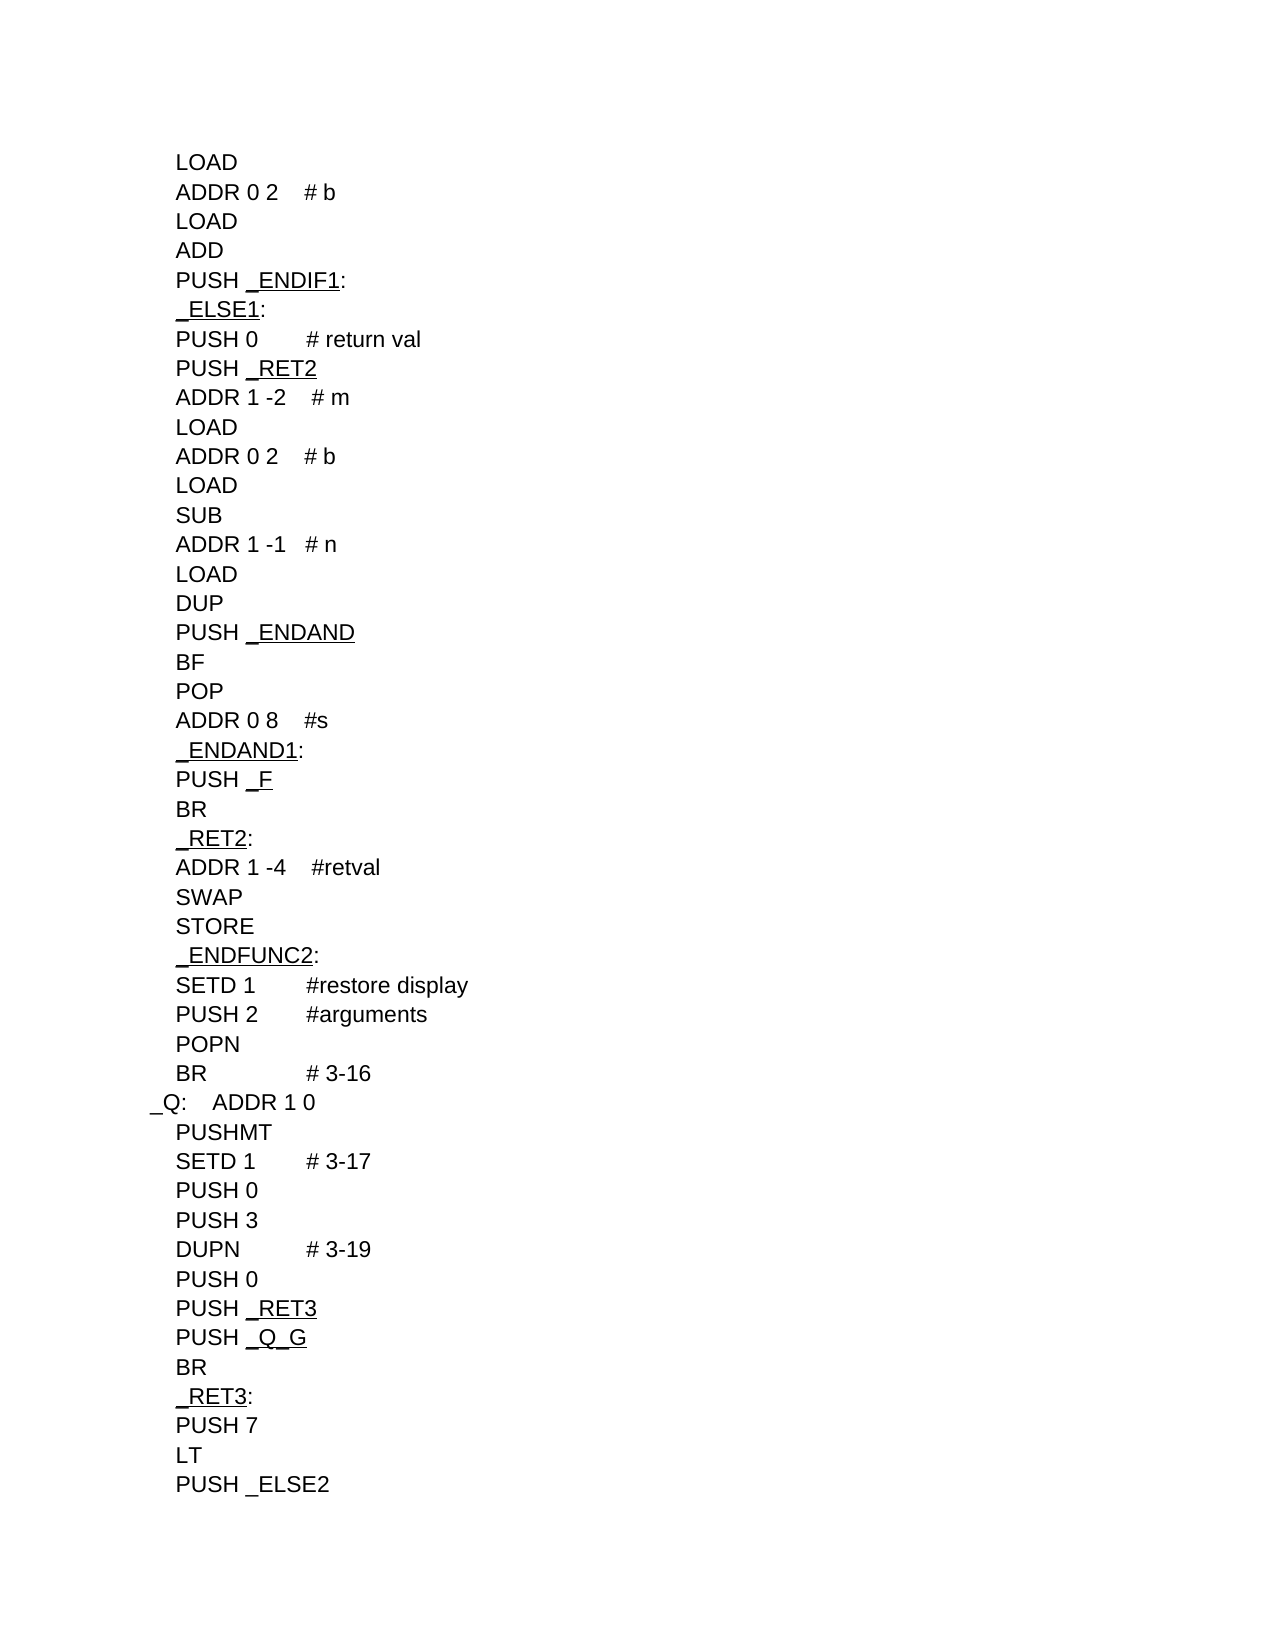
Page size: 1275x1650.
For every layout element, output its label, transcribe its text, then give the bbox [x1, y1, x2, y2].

text POP [150, 679, 1125, 704]
text POPN [150, 1031, 1125, 1057]
text SWAP [150, 884, 1125, 910]
text STORE [150, 914, 1125, 939]
text BR # 3-16 [150, 1061, 1125, 1086]
text PUSH _ELSE2 [150, 1472, 1125, 1497]
text PUSH _ENDIF1: [150, 267, 1125, 293]
text _ENDAND1: [150, 737, 1125, 763]
text PUSHMT [150, 1119, 1125, 1145]
text _ELSE1: [150, 297, 1125, 322]
text PUSH _ENDAND [150, 620, 1125, 646]
text LOAD [150, 209, 1125, 234]
text LOAD [150, 473, 1125, 499]
text ADDR 0 8 #s [150, 708, 1125, 734]
text PUSH 2 #arguments [150, 1002, 1125, 1027]
text ADDR 0 2 # b [150, 179, 1125, 205]
text PUSH 3 [150, 1207, 1125, 1233]
text PUSH _RET3 [150, 1296, 1125, 1321]
text _RET3: [150, 1384, 1125, 1409]
text PUSH _RET2 [150, 356, 1125, 381]
text ADDR 0 2 # b [150, 444, 1125, 469]
text LT [150, 1442, 1125, 1468]
text BR [150, 1354, 1125, 1380]
text _ENDFUNC2: [150, 943, 1125, 969]
text BF [150, 649, 1125, 675]
text LOAD [150, 561, 1125, 587]
text PUSH 0 [150, 1178, 1125, 1204]
text DUPN # 3-19 [150, 1237, 1125, 1262]
text _RET2: [150, 826, 1125, 851]
text PUSH _F [150, 767, 1125, 792]
text _Q: ADDR 1 0 [150, 1090, 1125, 1116]
text ADDR 1 -2 # m [150, 385, 1125, 411]
text PUSH _Q_G [150, 1325, 1125, 1351]
text PUSH 7 [150, 1413, 1125, 1439]
text SETD 1 #restore display [150, 972, 1125, 998]
text PUSH 0 [150, 1266, 1125, 1292]
text LOAD [150, 150, 1125, 176]
text SUB [150, 502, 1125, 528]
text LOAD [150, 414, 1125, 440]
text SETD 1 # 3-17 [150, 1149, 1125, 1174]
text BR [150, 796, 1125, 822]
text ADD [150, 238, 1125, 264]
text ADDR 1 -1 # n [150, 532, 1125, 557]
text PUSH 0 # return val [150, 326, 1125, 352]
text ADDR 1 -4 #retval [150, 855, 1125, 881]
text DUP [150, 591, 1125, 616]
